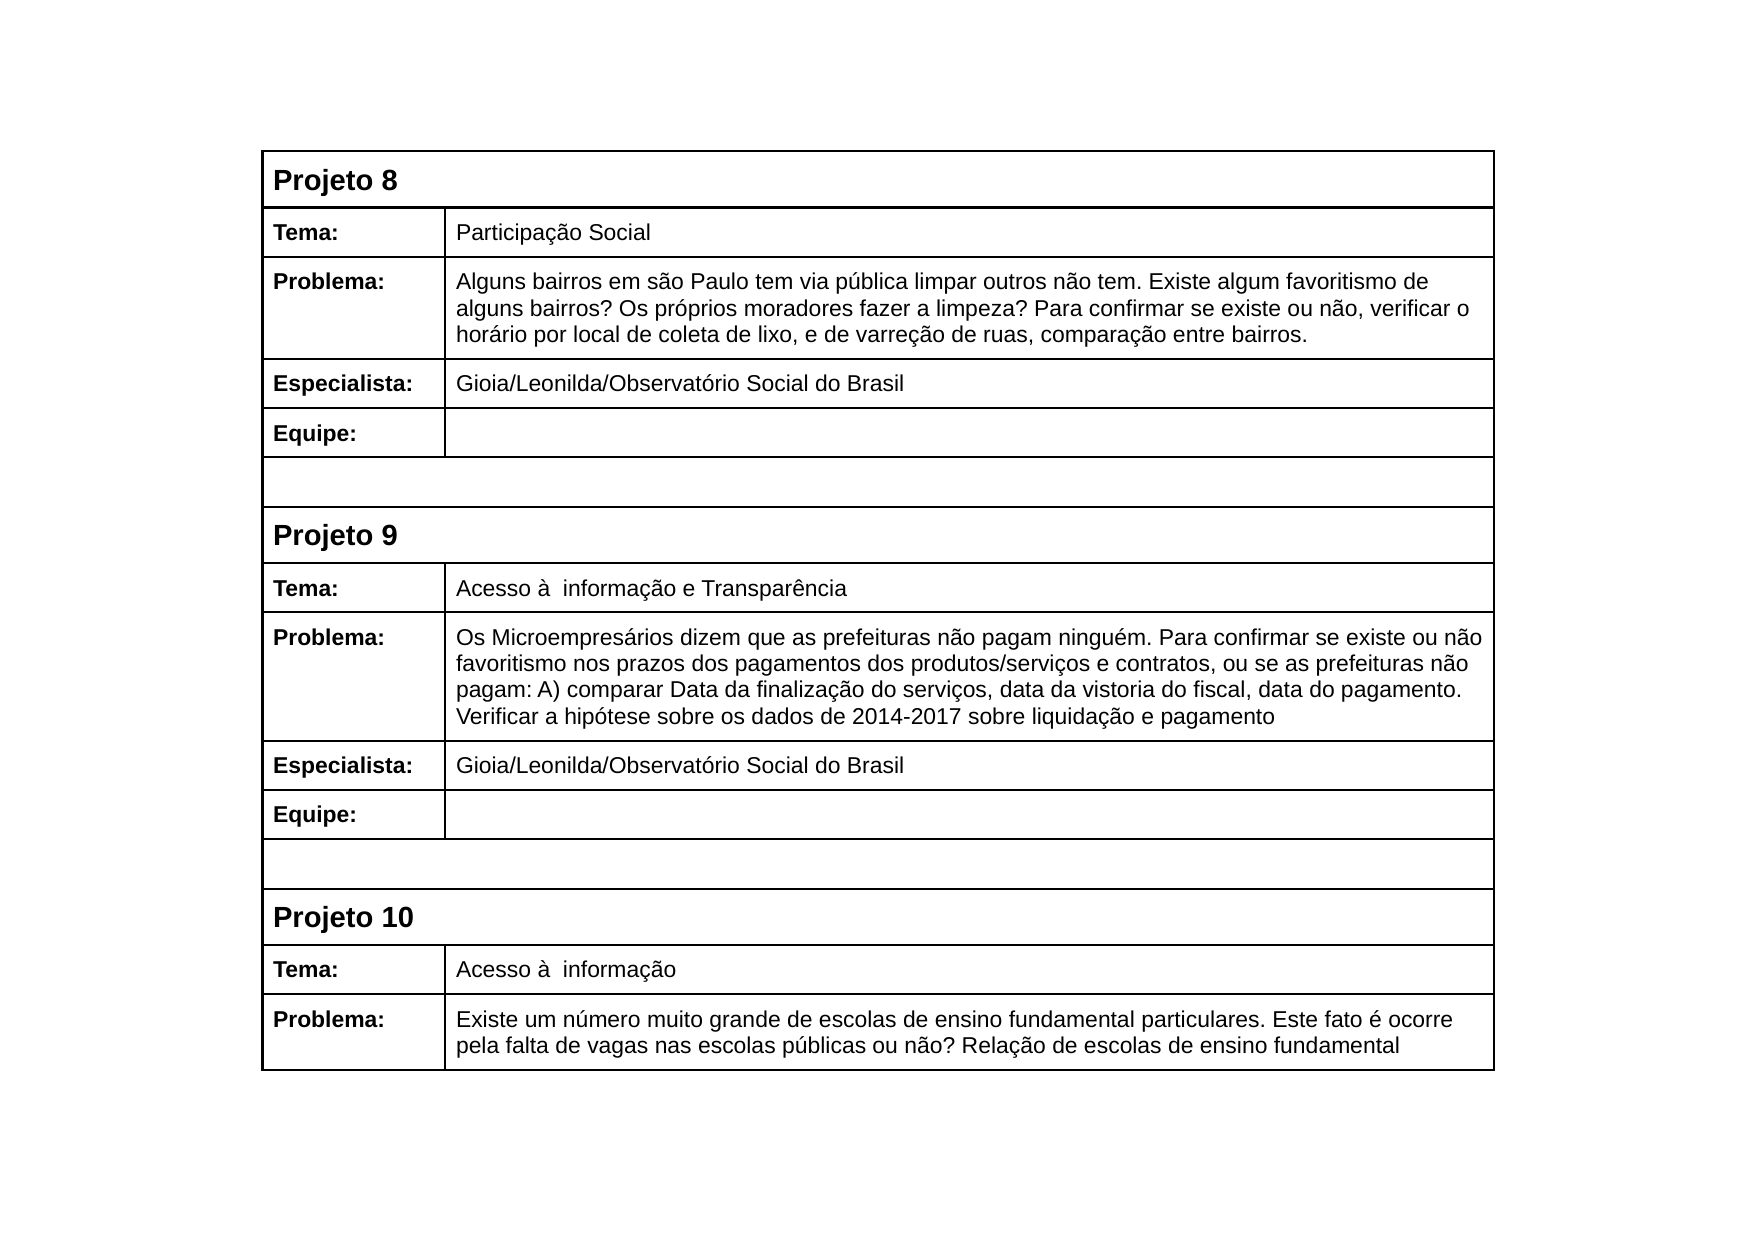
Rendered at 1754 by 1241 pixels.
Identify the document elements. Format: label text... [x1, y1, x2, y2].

table_cell Acesso à informação [446, 946, 1493, 993]
table_cell Problema: [264, 258, 444, 358]
table_cell Gioia/Leonilda/Observatório Social do Brasil [446, 360, 1493, 407]
table_cell Problema: [264, 613, 444, 739]
table_cell [446, 791, 1493, 838]
table_cell Gioia/Leonilda/Observatório Social do Brasil [446, 742, 1493, 789]
table_cell Tema: [264, 564, 444, 611]
table_cell [264, 458, 1493, 506]
table_cell [264, 840, 1493, 887]
table_cell Equipe: [264, 791, 444, 838]
table_cell Equipe: [264, 409, 444, 456]
table_cell Especialista: [264, 742, 444, 789]
table_cell Projeto 10 [264, 890, 1493, 944]
table_cell Alguns bairros em são Paulo tem via pública limpar outros não tem. Existe algum favoritismo de alguns bairros? Os próprios moradores fazer a limpeza? Para confirmar se existe ou não, verificar o horário por local de coleta de lixo, e de varreção de ruas, comparação entre bairros. [446, 258, 1493, 358]
table_cell Os Microempresários dizem que as prefeituras não pagam ninguém. Para confirmar se existe ou não favoritismo nos prazos dos pagamentos dos produtos/serviços e contratos, ou se as prefeituras não pagam: A) comparar Data da finalização do serviços, data da vistoria do fiscal, data do pagamento. Verificar a hipótese sobre os dados de 2014-2017 sobre liquidação e pagamento [446, 613, 1493, 739]
table_cell Acesso à informação e Transparência [446, 564, 1493, 611]
table_cell Problema: [264, 995, 444, 1069]
table_cell Especialista: [264, 360, 444, 407]
table_cell Projeto 9 [264, 508, 1493, 562]
table_cell Tema: [264, 209, 444, 256]
table_cell Projeto 8 [264, 152, 1493, 206]
table_cell Existe um número muito grande de escolas de ensino fundamental particulares. Este fato é ocorre pela falta de vagas nas escolas públicas ou não? Relação de escolas de ensino fundamental [446, 995, 1493, 1069]
table_cell Tema: [264, 946, 444, 993]
table_cell [446, 409, 1493, 456]
table_cell Participação Social [446, 209, 1493, 256]
